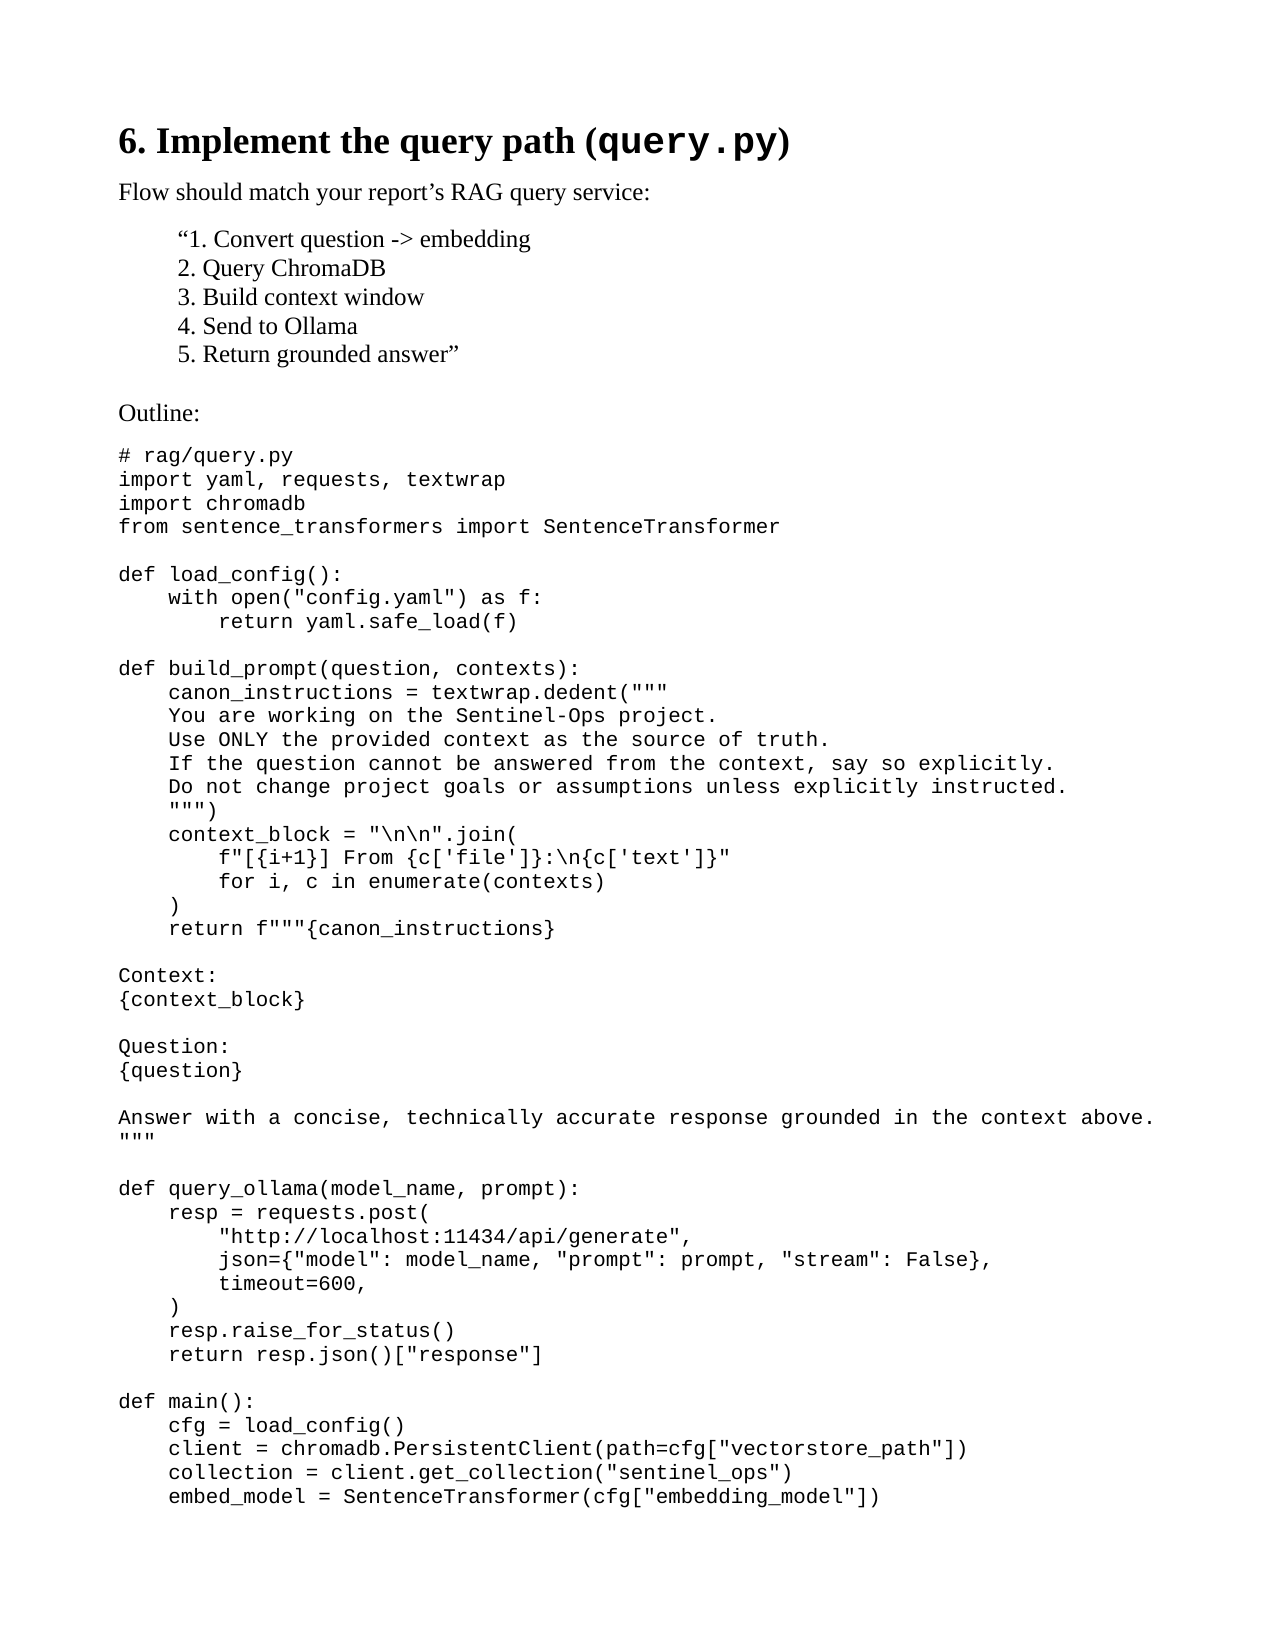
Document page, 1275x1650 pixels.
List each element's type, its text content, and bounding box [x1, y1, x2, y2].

text If the question cannot be answered from the context, say so explicitly. [118, 753, 1157, 776]
text f"[{i+1}] From {c['file']}:\n{c['text']}" [118, 847, 1157, 871]
text return yaml.safe_load(f) [118, 611, 1157, 634]
text canon_instructions = textwrap.dedent(""" [118, 682, 1157, 705]
text Do not change project goals or assumptions unless explicitly instructed. [118, 776, 1157, 800]
text def load_config(): [118, 563, 1157, 587]
text def query_ollama(model_name, prompt): [118, 1178, 1157, 1202]
text """) [118, 800, 1157, 824]
text Context: [118, 966, 1157, 989]
text from sentence_transformers import SentenceTransformer [118, 516, 1157, 540]
text cfg = load_config() [118, 1415, 1157, 1438]
text import chromadb [118, 493, 1157, 516]
text client = chromadb.PersistentClient(path=cfg["vectorstore_path"]) [118, 1438, 1157, 1462]
subtitle 6. Implement the query path (query.py) [118, 118, 1157, 164]
text import yaml, requests, textwrap [118, 469, 1157, 493]
text "http://localhost:11434/api/generate", [118, 1226, 1157, 1249]
text collection = client.get_collection("sentinel_ops") [118, 1462, 1157, 1486]
text # rag/query.py [118, 445, 1157, 469]
text with open("config.yaml") as f: [118, 587, 1157, 611]
text def main(): [118, 1391, 1157, 1415]
text {context_block} [118, 989, 1157, 1013]
text Question: [118, 1036, 1157, 1060]
text return resp.json()["response"] [118, 1344, 1157, 1367]
text “1. Convert question -> embedding 2. Query ChromaDB 3. Build context window 4. Send to Ollama 5. Return grounded answer” [177, 224, 1098, 368]
text for i, c in enumerate(contexts) [118, 871, 1157, 894]
text def build_prompt(question, contexts): [118, 658, 1157, 682]
text Flow should match your report’s RAG query service: [118, 177, 1157, 206]
text resp = requests.post( [118, 1202, 1157, 1226]
text ) [118, 894, 1157, 918]
text json={"model": model_name, "prompt": prompt, "stream": False}, [118, 1249, 1157, 1273]
text {question} [118, 1060, 1157, 1084]
text embed_model = SentenceTransformer(cfg["embedding_model"]) [118, 1486, 1157, 1509]
text ) [118, 1297, 1157, 1320]
text You are working on the Sentinel-Ops project. [118, 705, 1157, 729]
text Outline: [118, 398, 1157, 426]
text Use ONLY the provided context as the source of truth. [118, 729, 1157, 753]
text resp.raise_for_status() [118, 1320, 1157, 1344]
text Answer with a concise, technically accurate response grounded in the context above. [118, 1107, 1157, 1131]
text return f"""{canon_instructions} [118, 918, 1157, 942]
text timeout=600, [118, 1273, 1157, 1297]
text context_block = "\n\n".join( [118, 824, 1157, 847]
text """ [118, 1131, 1157, 1155]
